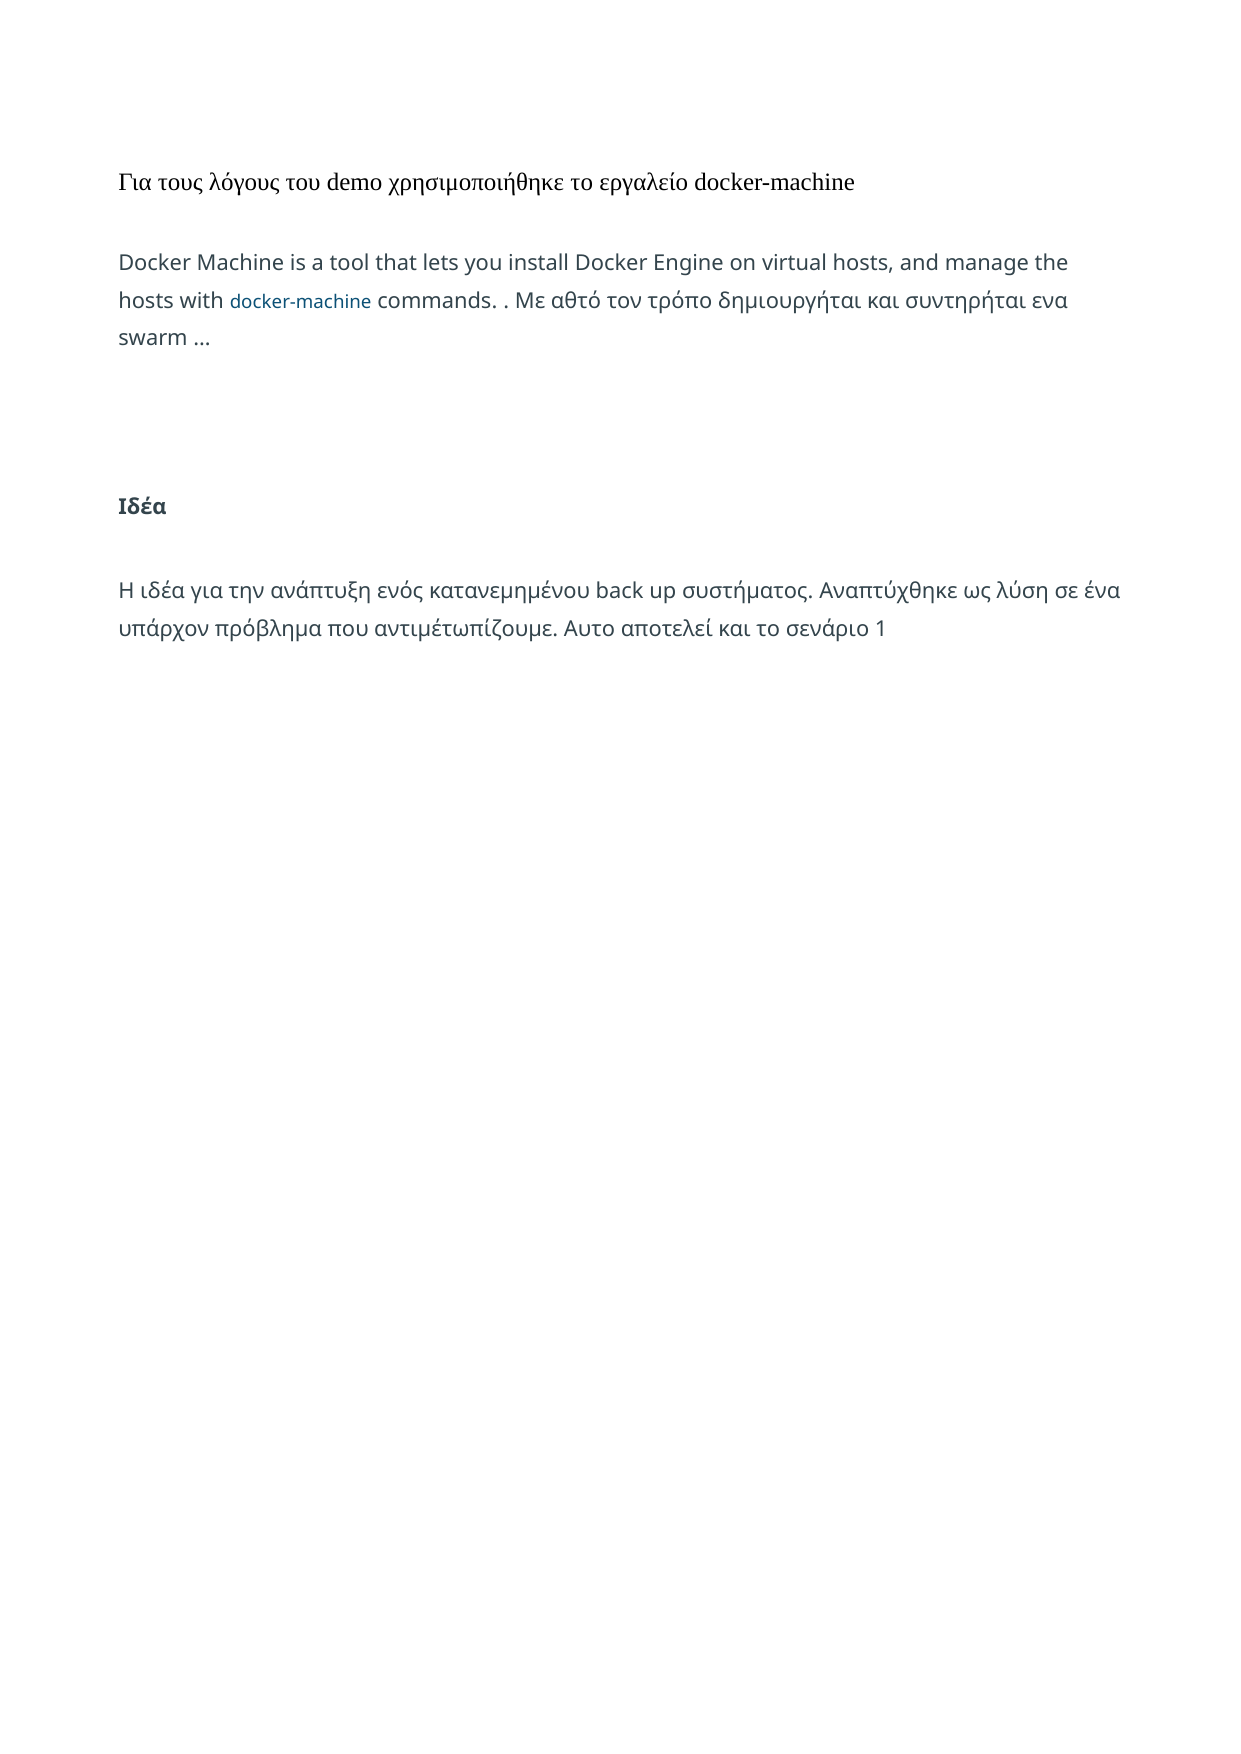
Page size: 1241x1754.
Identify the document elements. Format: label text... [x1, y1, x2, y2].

text Ιδέα [118, 483, 1122, 521]
text Για τους λόγους του demo χρησιμοποιήθηκε το εργαλείο docker-machine [118, 167, 1122, 196]
text Docker Machine is a tool that lets you install Docker Engine on virtual hosts, and manage the hosts with docker-machine commands. . Με αθτό τον τρόπο δημιουργήται και συντηρήται ενα swarm … [118, 240, 1122, 352]
text Η ιδέα για την ανάπτυξη ενός κατανεμημένου back up συστήματος. Αναπτύχθηκε ως λύση σε ένα υπάρχον πρόβλημα που αντιμέτωπίζουμε. Αυτο αποτελεί και το σενάριο 1 [118, 568, 1122, 643]
